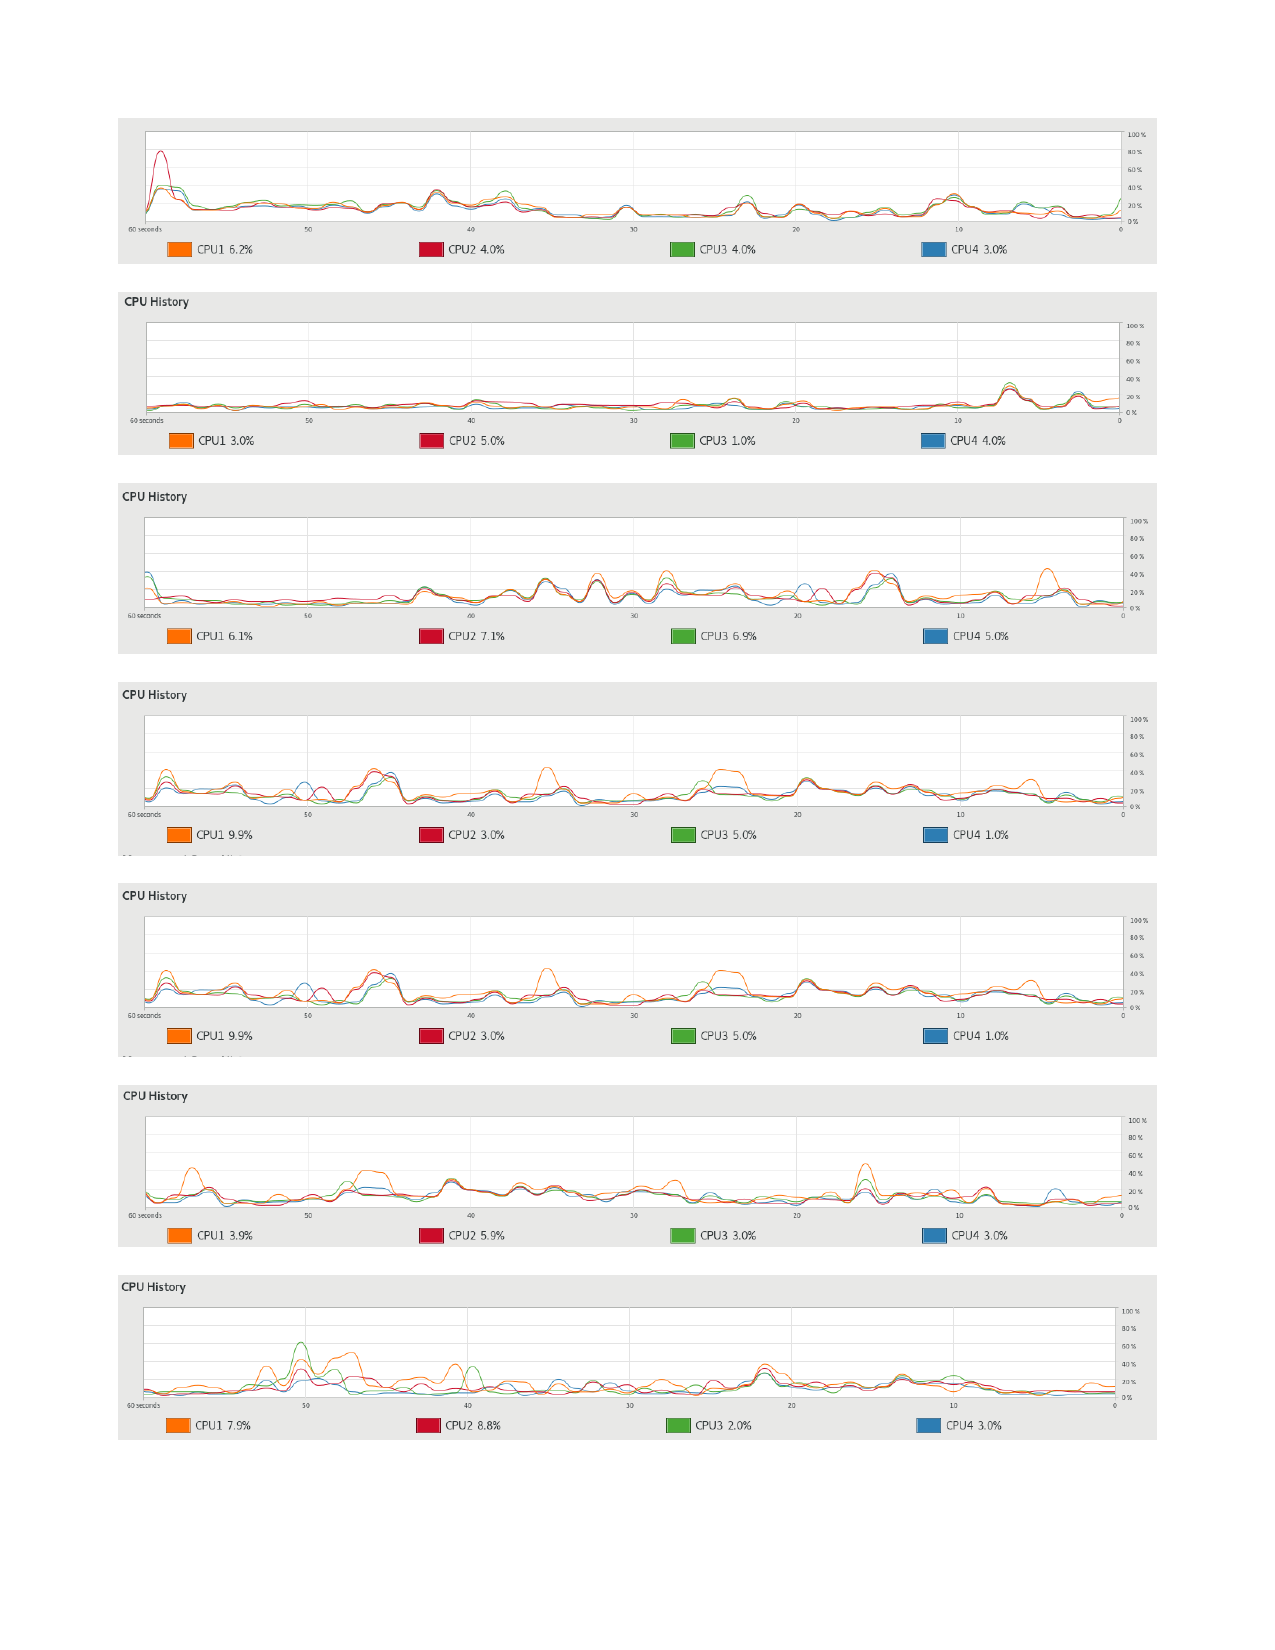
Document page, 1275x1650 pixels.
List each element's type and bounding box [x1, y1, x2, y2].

picture [118, 1085, 1157, 1247]
picture [118, 883, 1157, 1057]
picture [118, 118, 1157, 264]
picture [118, 292, 1157, 455]
picture [118, 682, 1157, 856]
picture [118, 1275, 1157, 1440]
picture [118, 483, 1157, 654]
